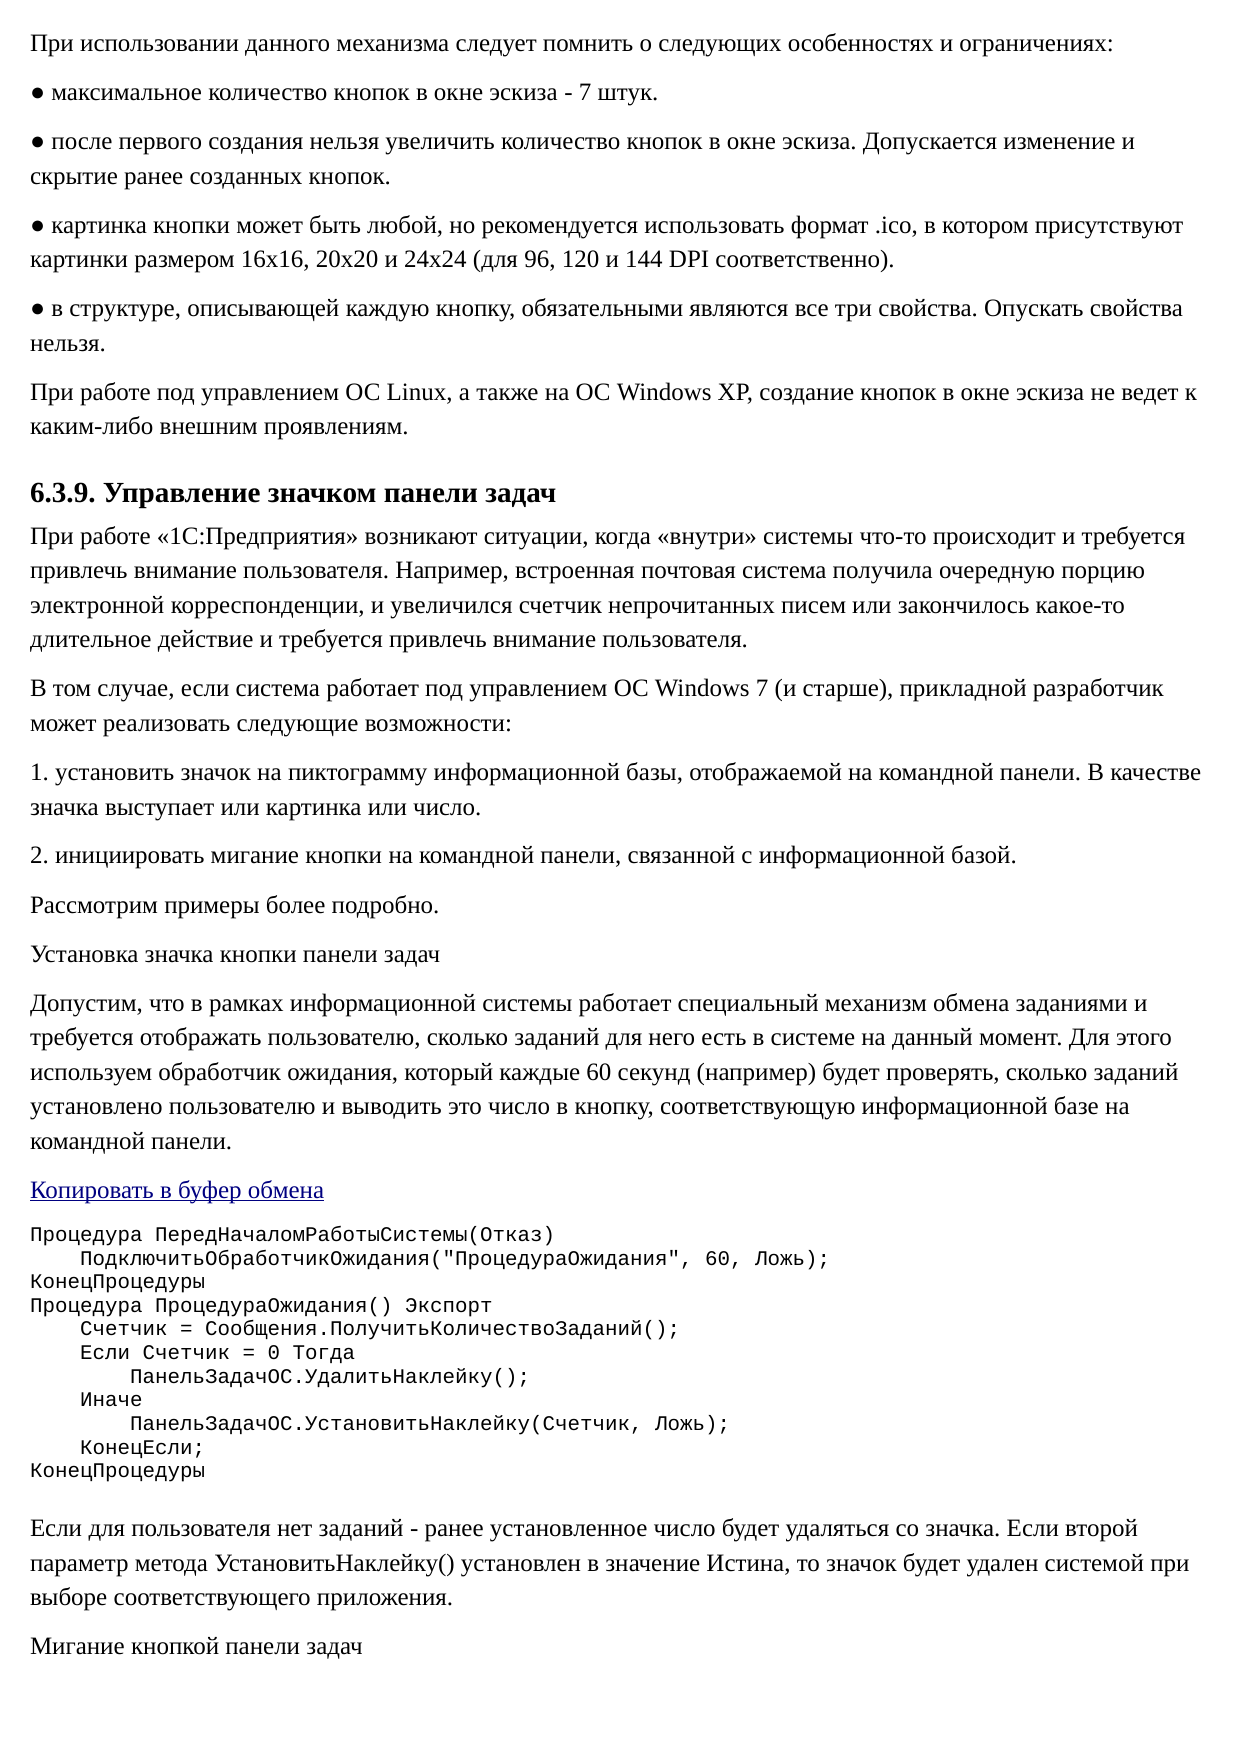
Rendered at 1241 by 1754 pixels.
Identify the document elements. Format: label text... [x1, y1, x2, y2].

text ● в структуре, описывающей каждую кнопку, обязательными являются все три свойства. Опускать свойства нельзя. [30, 293, 1211, 357]
text ПодключитьОбработчикОжидания("ПроцедураОжидания", 60, Ложь); [30, 1247, 1211, 1271]
text ● максимальное количество кнопок в окне эскиза ‑ 7 штук. [30, 77, 1211, 106]
text Допустим, что в рамках информационной системы работает специальный механизм обмена заданиями и требуется отображать пользователю, сколько заданий для него есть в системе на данный момент. Для этого используем обработчик ожидания, который каждые 60 секунд (например) будет проверять, сколько заданий установлено пользователю и выводить это число в кнопку, соответствующую информационной базе на командной панели. [30, 988, 1211, 1154]
text ПанельЗадачОС.УстановитьНаклейку(Счетчик, Ложь); [30, 1413, 1211, 1437]
text КонецЕсли; [30, 1437, 1211, 1460]
text ● после первого создания нельзя увеличить количество кнопок в окне эскиза. Допускается изменение и скрытие ранее созданных кнопок. [30, 126, 1211, 189]
text Счетчик = Сообщения.ПолучитьКоличествоЗаданий(); [30, 1318, 1211, 1342]
text При использовании данного механизма следует помнить о следующих особенностях и ограничениях: [30, 28, 1211, 57]
text Мигание кнопкой панели задач [30, 1631, 1211, 1660]
text КонецПроцедуры [30, 1460, 1211, 1484]
text Процедура ПроцедураОжидания() Экспорт [30, 1295, 1211, 1318]
text ● картинка кнопки может быть любой, но рекомендуется использовать формат .ico, в котором присутствуют картинки размером 16x16, 20x20 и 24x24 (для 96, 120 и 144 DPI соответственно). [30, 210, 1211, 273]
subtitle 6.3.9. Управление значком панели задач [30, 475, 1211, 508]
text Если Счетчик = 0 Тогда [30, 1342, 1211, 1366]
text 1. установить значок на пиктограмму информационной базы, отображаемой на командной панели. В качестве значка выступает или картинка или число. [30, 757, 1211, 820]
text Иначе [30, 1389, 1211, 1413]
text Процедура ПередНачаломРаботыСистемы(Отказ) [30, 1224, 1211, 1247]
text КонецПроцедуры [30, 1271, 1211, 1295]
text Рассмотрим примеры более подробно. [30, 890, 1211, 918]
text 2. инициировать мигание кнопки на командной панели, связанной с информационной базой. [30, 841, 1211, 869]
text Установка значка кнопки панели задач [30, 939, 1211, 967]
text В том случае, если система работает под управлением ОС Windows 7 (и старше), прикладной разработчик может реализовать следующие возможности: [30, 673, 1211, 737]
text ПанельЗадачОС.УдалитьНаклейку(); [30, 1366, 1211, 1389]
text Если для пользователя нет заданий ‑ ранее установленное число будет удаляться со значка. Если второй параметр метода УстановитьНаклейку() установлен в значение Истина, то значок будет удален системой при выборе соответствующего приложения. [30, 1513, 1211, 1611]
text Копировать в буфер обмена [30, 1175, 1211, 1203]
text При работе под управлением ОС Linux, а также на ОС Windows XP, создание кнопок в окне эскиза не ведет к каким-либо внешним проявлениям. [30, 377, 1211, 440]
text При работе «1С:Предприятия» возникают ситуации, когда «внутри» системы что-то происходит и требуется привлечь внимание пользователя. Например, встроенная почтовая система получила очередную порцию электронной корреспонденции, и увеличился счетчик непрочитанных писем или закончилось какое-то длительное действие и требуется привлечь внимание пользователя. [30, 521, 1211, 653]
